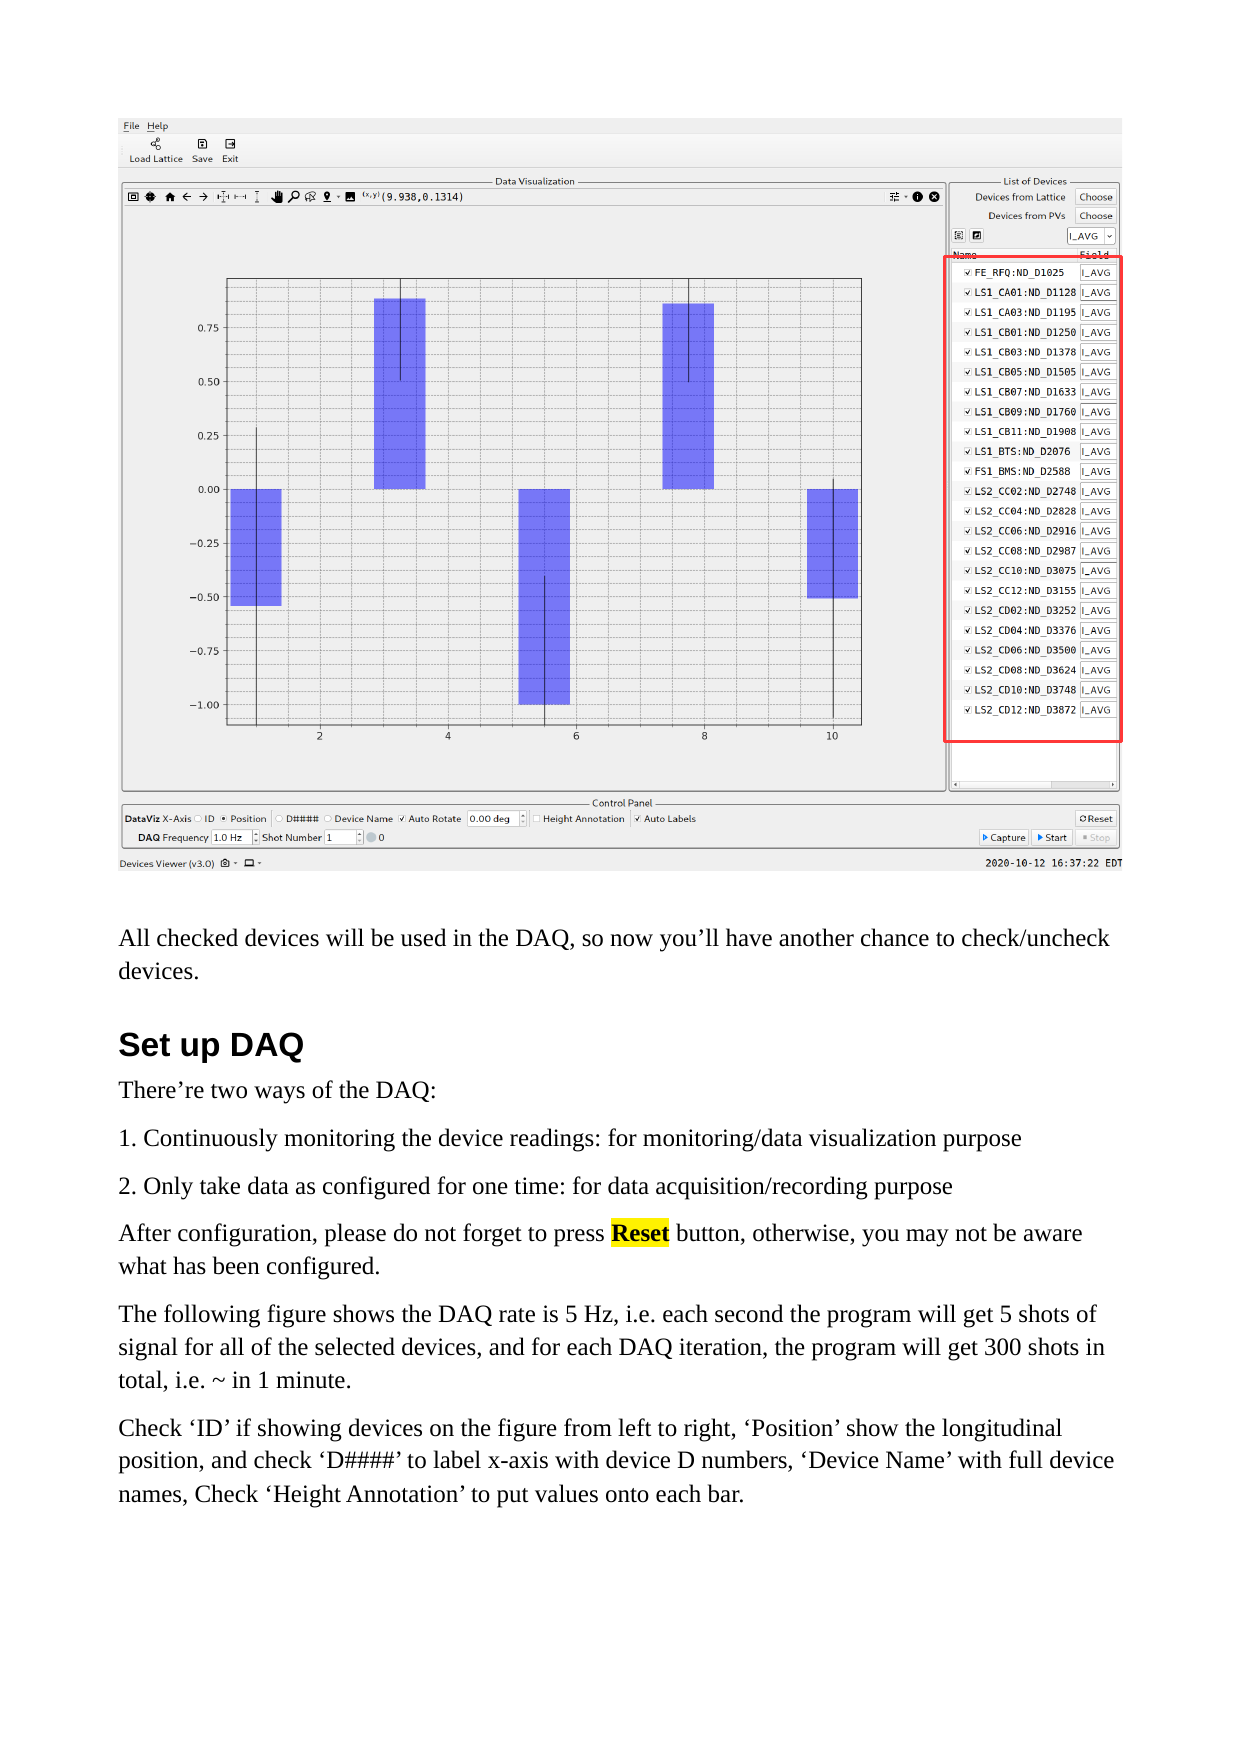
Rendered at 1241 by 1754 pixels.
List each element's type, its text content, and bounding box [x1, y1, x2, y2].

text 2. Only take data as configured for one time: for data acquisition/recording purpose [118, 1171, 1122, 1199]
text The following figure shows the DAQ rate is 5 Hz, i.e. each second the program will get 5 shots of signal for all of the selected devices, and for each DAQ iteration, the program will get 300 shots in total, i.e. ~ in 1 minute. [118, 1299, 1122, 1394]
picture [118, 118, 1123, 871]
picture [946, 258, 1120, 740]
text 1. Continuously monitoring the device readings: for monitoring/data visualization purpose [118, 1123, 1122, 1152]
text All checked devices will be used in the DAQ, so now you’ll have another chance to check/uncheck devices. [118, 923, 1122, 985]
text There’re two ways of the DAQ: [118, 1076, 1122, 1104]
text Check ‘ID’ if showing devices on the figure from left to right, ‘Position’ show the longitudinal position, and check ‘D####’ to label x-axis with device D numbers, ‘Device Name’ with full device names, Check ‘Height Annotation’ to put values onto each bar. [118, 1413, 1122, 1507]
subtitle Set up DAQ [118, 1024, 1122, 1063]
text After configuration, please do not forget to press Reset button, otherwise, you may not be aware what has been configured. [118, 1218, 1122, 1280]
